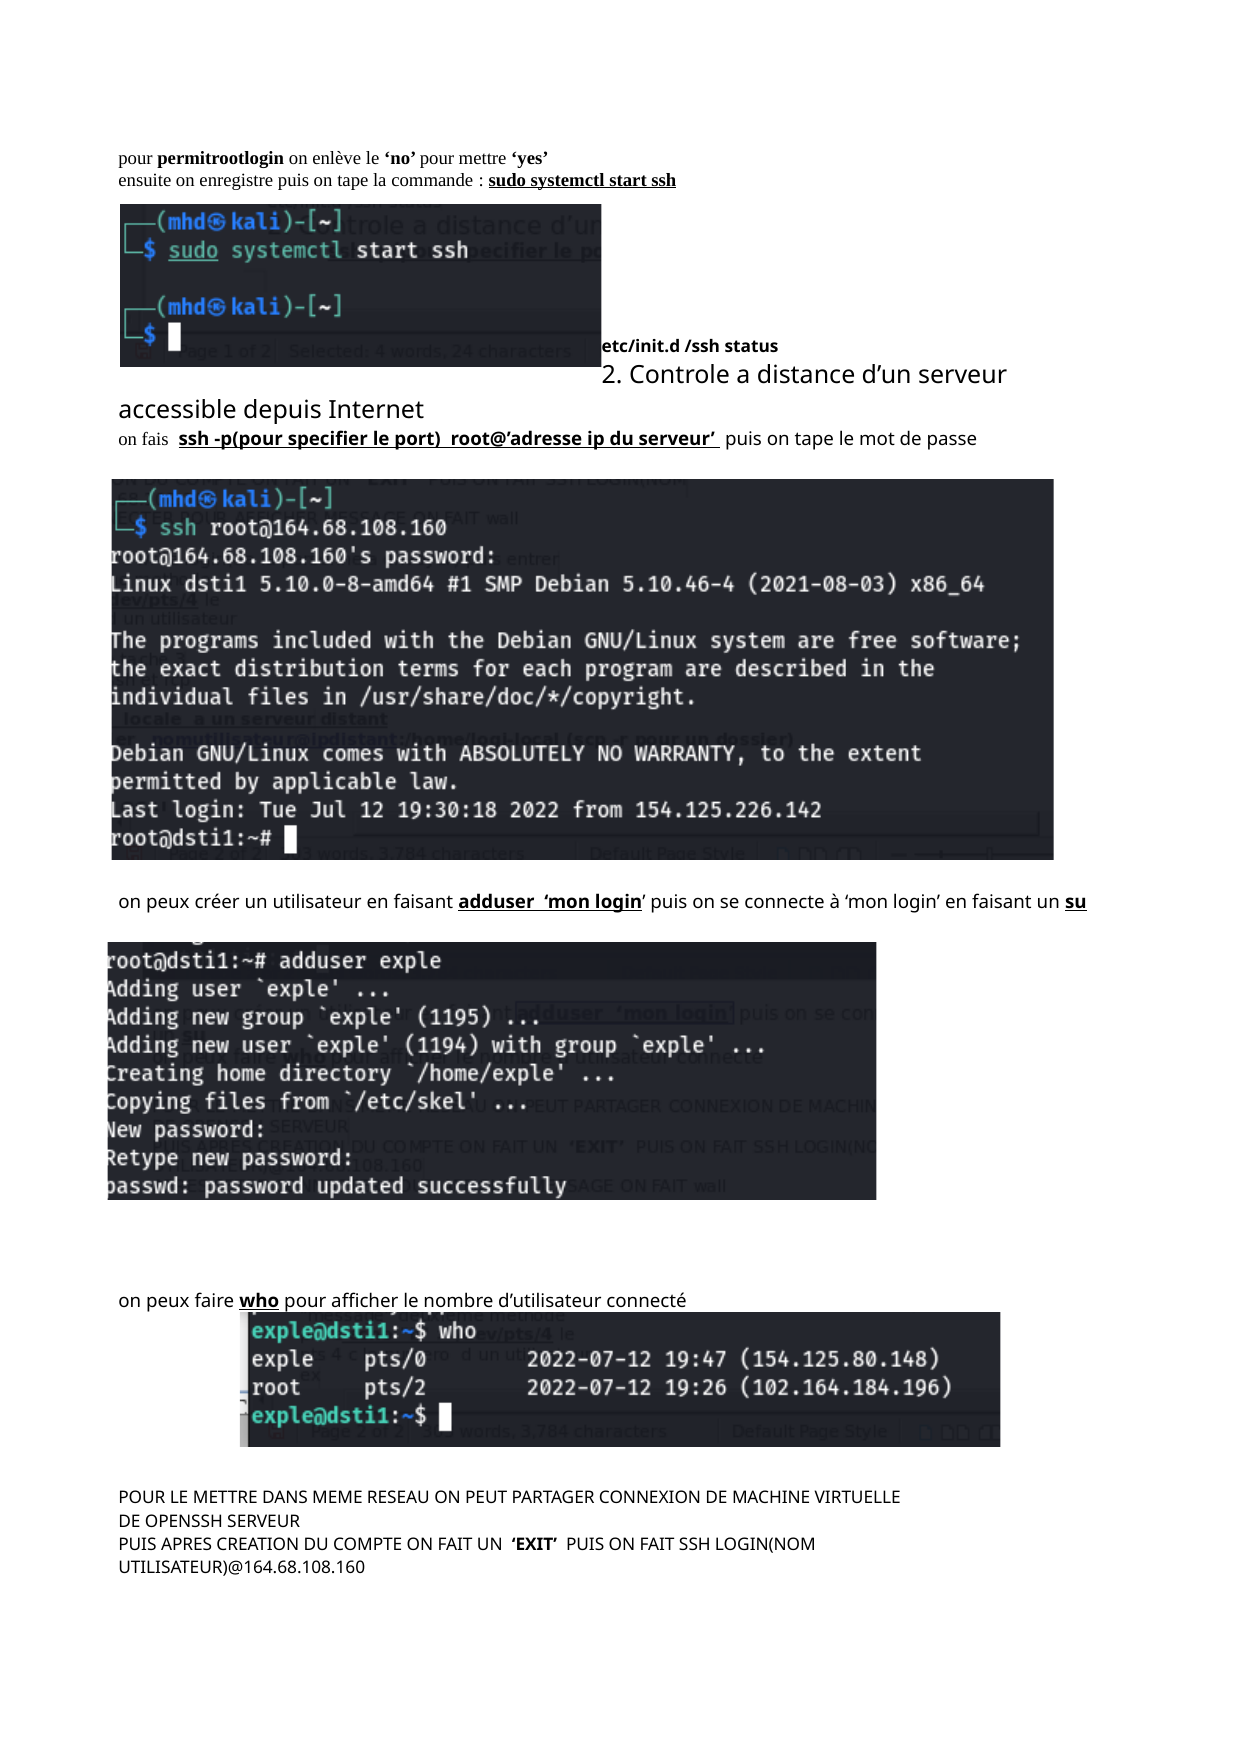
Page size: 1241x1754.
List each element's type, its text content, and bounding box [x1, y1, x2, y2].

picture [111, 479, 1054, 860]
text POUR LE METTRE DANS MEME RESEAU ON PEUT PARTAGER CONNEXION DE MACHINE VIRTUELLE DE OPENSSH SERVEUR PUIS APRES CREATION DU COMPTE ON FAIT UN ‘EXIT’ PUIS ON FAIT SSH LOGIN(NOM UTILISATEUR)@164.68.108.160 [118, 1485, 1122, 1579]
text etc/init.d /ssh status [602, 334, 1122, 357]
picture [107, 942, 877, 1200]
text pour permitrootlogin on enlève le ‘no’ pour mettre ‘yes’ [118, 147, 1122, 168]
text 2. Controle a distance d’un serveur accessible depuis Internet on fais ssh -p(pour specifier le port) root@’adresse ip du serveur’ puis on tape le mot de passe [118, 357, 1122, 451]
picture [120, 204, 602, 367]
text on peux faire who pour afficher le nombre d’utilisateur connecté [118, 1287, 1122, 1313]
text ensuite on enregistre puis on tape la commande : sudo systemctl start ssh [118, 168, 1122, 190]
picture [239, 1312, 1001, 1447]
text on peux créer un utilisateur en faisant adduser ‘mon login’ puis on se connecte à ‘mon login’ en faisant un su [118, 888, 1122, 913]
